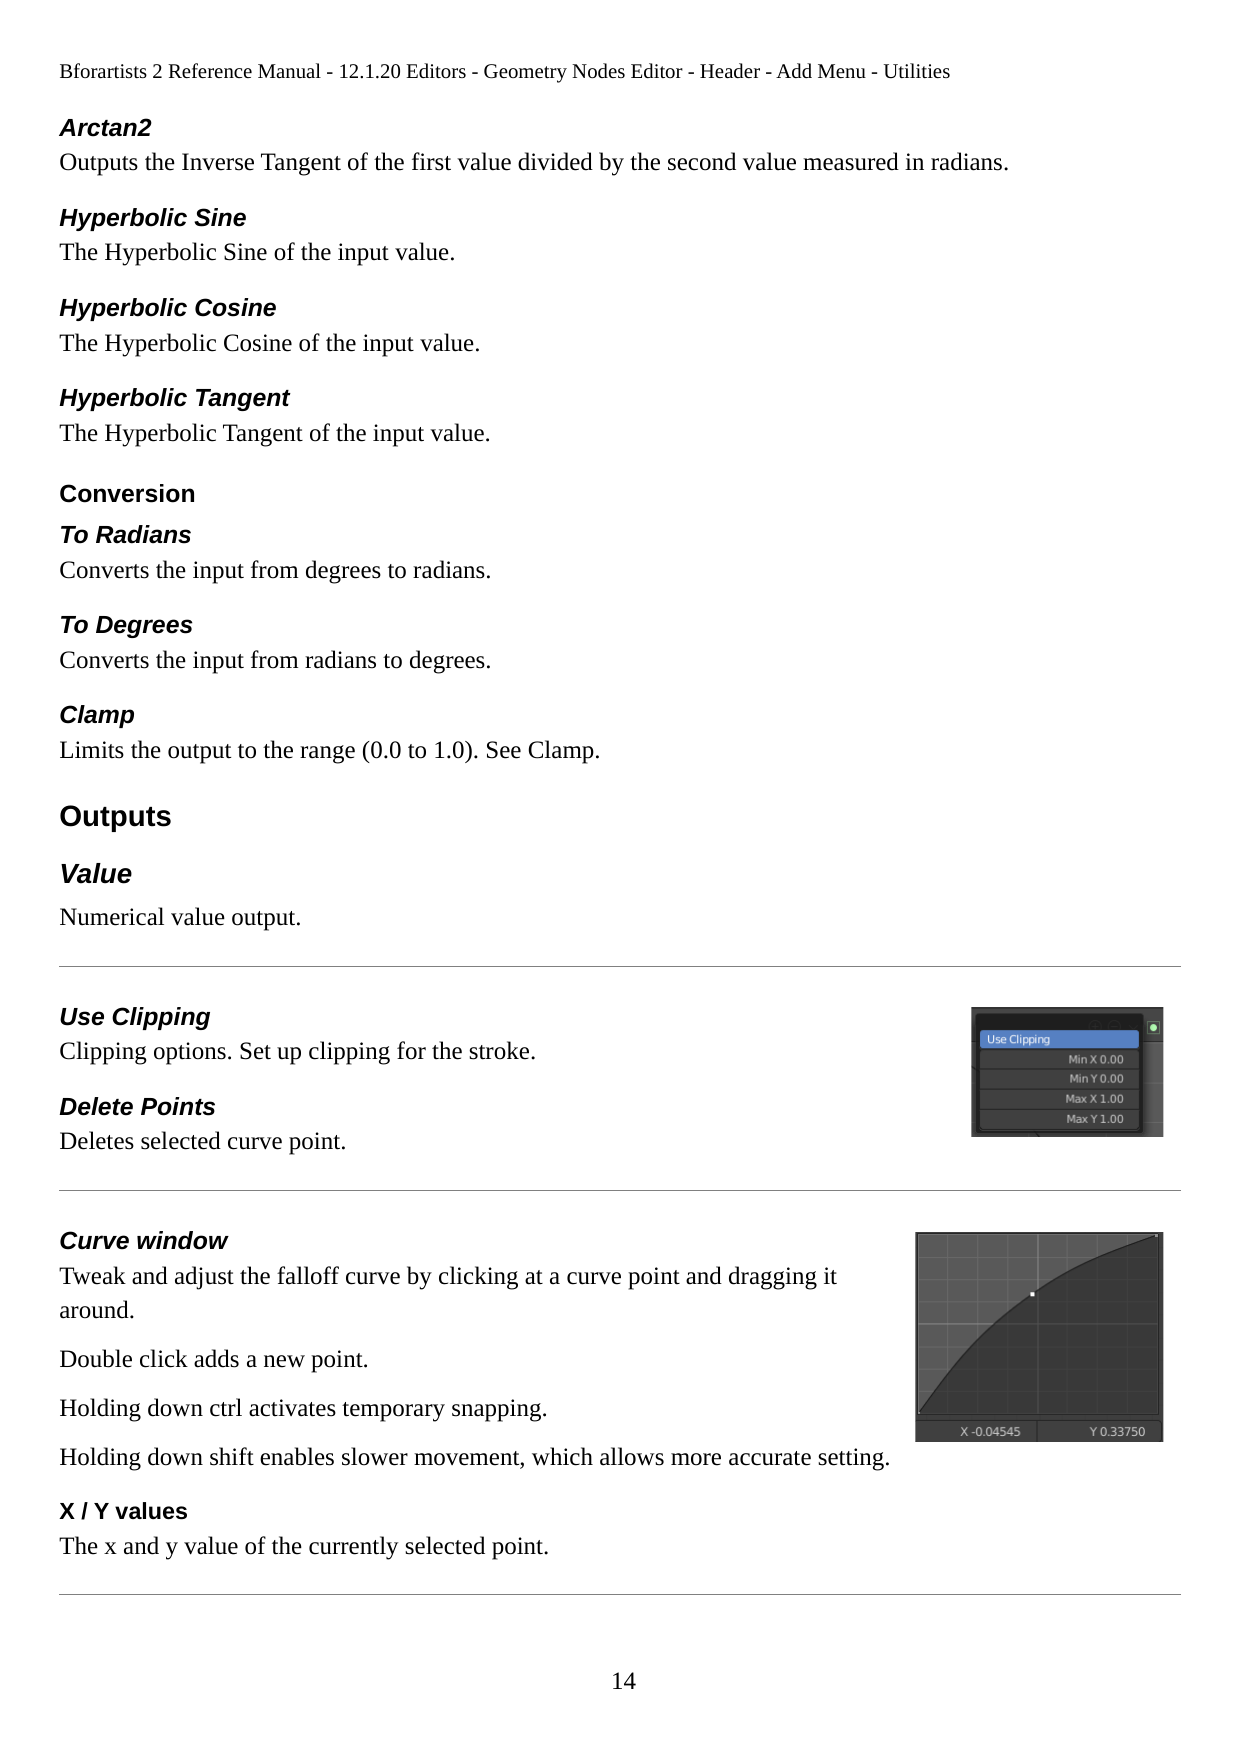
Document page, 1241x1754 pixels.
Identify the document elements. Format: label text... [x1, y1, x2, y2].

subtitle To Radians [59, 520, 1181, 549]
text Converts the input from degrees to radians. [59, 555, 1181, 584]
subtitle X / Y values [59, 1498, 1181, 1524]
subtitle Value [59, 858, 1181, 889]
text Converts the input from radians to degrees. [59, 645, 1181, 674]
subtitle Clamp [59, 701, 1181, 729]
subtitle Conversion [59, 479, 1181, 508]
subtitle Arctan2 [59, 113, 1181, 141]
picture [971, 1007, 1164, 1137]
subtitle Curve window [59, 1226, 1181, 1254]
text The Hyperbolic Sine of the input value. [59, 237, 1181, 266]
text Numerical value output. [59, 902, 1181, 931]
text Tweak and adjust the falloff curve by clicking at a curve point and dragging it around. [59, 1261, 915, 1324]
text Double click adds a new point. [59, 1344, 915, 1373]
subtitle Hyperbolic Tangent [59, 383, 1181, 411]
subtitle [1164, 1092, 1181, 1120]
text The x and y value of the currently selected point. [59, 1531, 1181, 1559]
text Clipping options. Set up clipping for the stroke. [59, 1036, 971, 1065]
text Holding down shift enables slower movement, which allows more accurate setting. [59, 1442, 1181, 1471]
subtitle Delete Points [59, 1092, 971, 1120]
subtitle To Degrees [59, 610, 1181, 639]
subtitle Hyperbolic Cosine [59, 293, 1181, 321]
subtitle Hyperbolic Sine [59, 203, 1181, 231]
text Limits the output to the range (0.0 to 1.0). See Clamp. [59, 735, 1181, 764]
text The Hyperbolic Tangent of the input value. [59, 418, 1181, 446]
subtitle Outputs [59, 799, 1181, 833]
picture [915, 1232, 1164, 1442]
text Outputs the Inverse Tangent of the first value divided by the second value measured in radians. [59, 147, 1181, 176]
text Deletes selected curve point. [59, 1126, 1181, 1155]
text Holding down ctrl activates temporary snapping. [59, 1393, 915, 1422]
subtitle Use Clipping [59, 1002, 1181, 1030]
text The Hyperbolic Cosine of the input value. [59, 328, 1181, 356]
